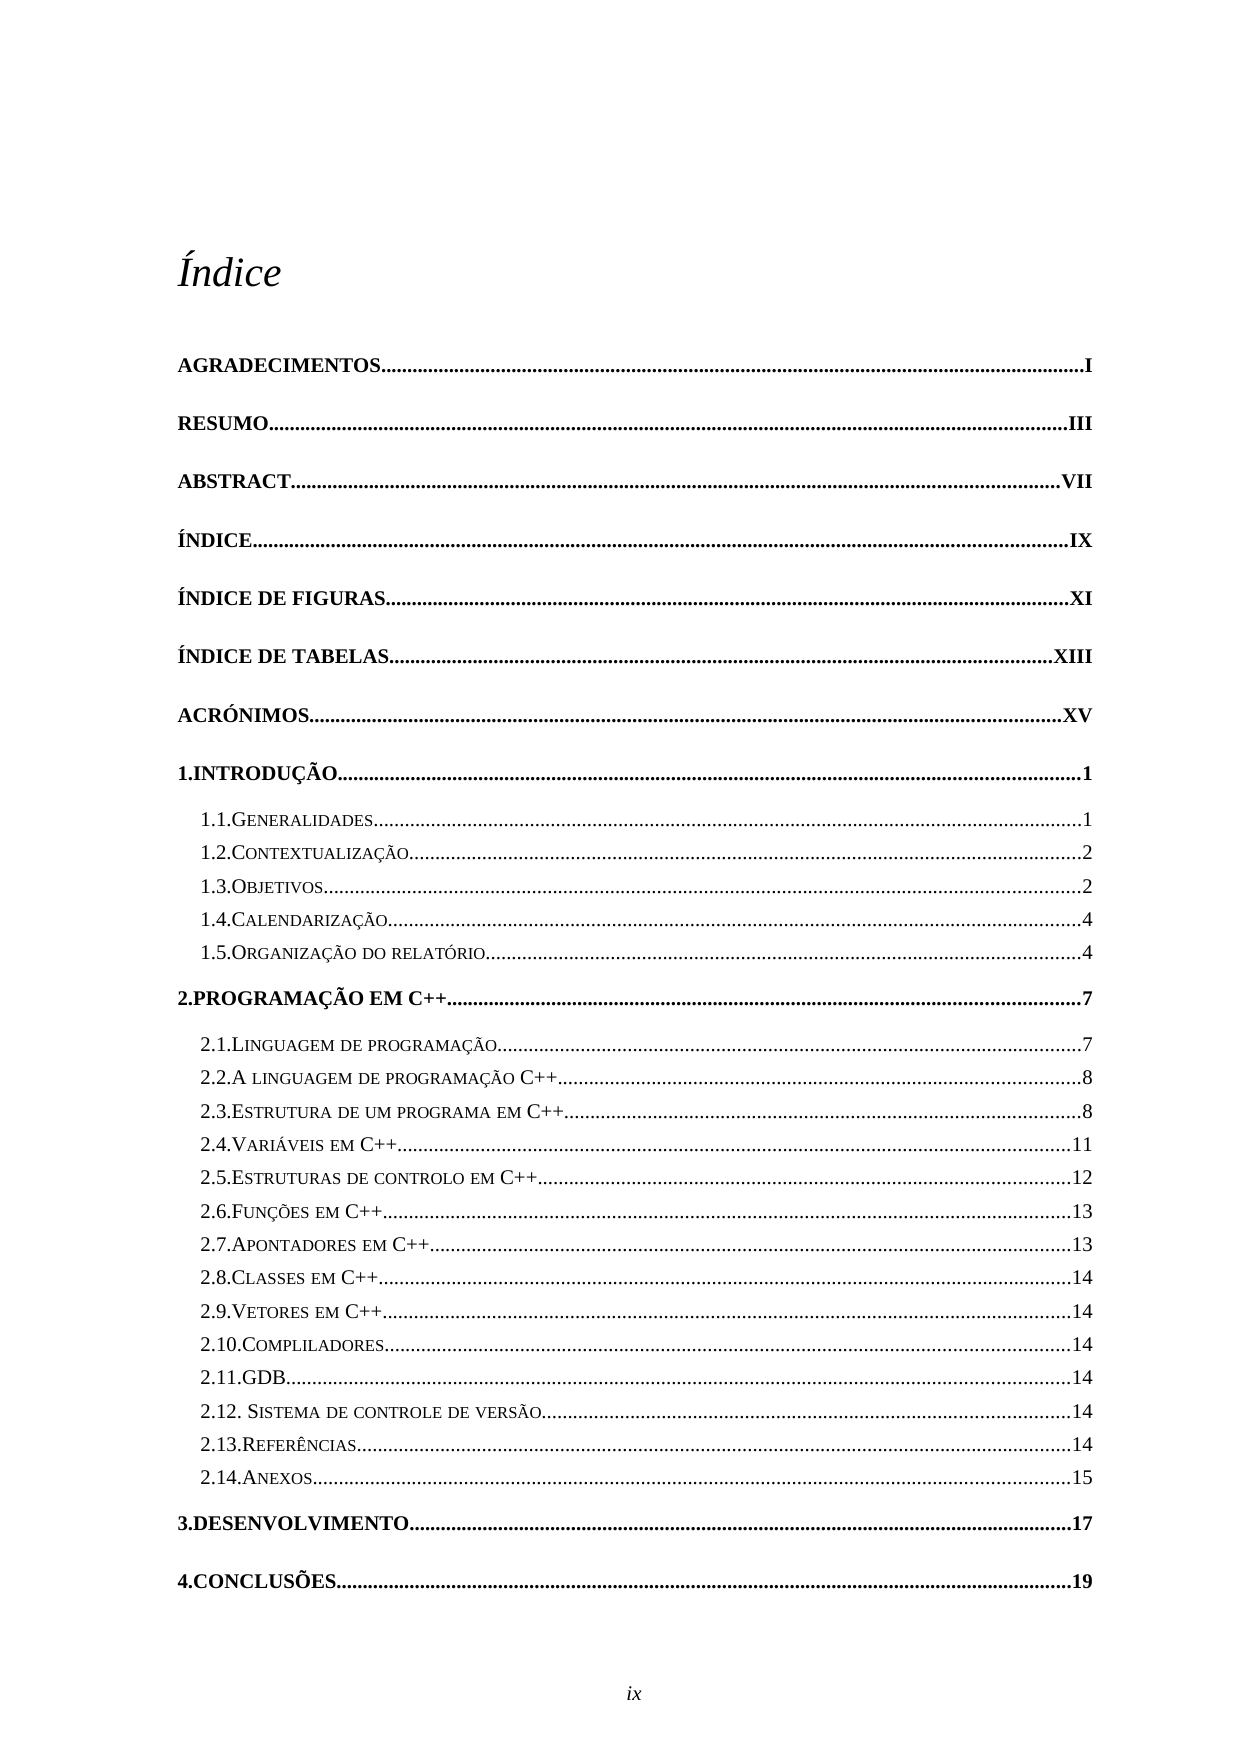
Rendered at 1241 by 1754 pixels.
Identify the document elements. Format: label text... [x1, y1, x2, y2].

text 2.7.Apontadores em C++ 13 [200, 1225, 1092, 1258]
text 1.1.Generalidades 1 [200, 800, 1092, 833]
text 2.2.A linguagem de programação C++ 8 [200, 1058, 1092, 1091]
text 2.4.Variáveis em C++ 11 [200, 1125, 1092, 1158]
text 1.2.Contextualização 2 [200, 833, 1092, 866]
text 2.11.GDB 14 [200, 1358, 1092, 1391]
text 2.1.Linguagem de programação 7 [200, 1025, 1092, 1058]
text 4.Conclusões 19 [177, 1562, 1092, 1596]
text 2.8.Classes em C++ 14 [200, 1258, 1092, 1291]
text 2.Programação em C++ 7 [177, 979, 1092, 1012]
text 2.3.Estrutura de um programa em C++ 8 [200, 1091, 1092, 1125]
text 1.Introdução 1 [177, 754, 1092, 787]
text 2.9.Vetores em C++ 14 [200, 1291, 1092, 1325]
text 1.3.Objetivos 2 [200, 866, 1092, 900]
text Índice de Figuras xi [177, 579, 1092, 612]
text Índice de Tabelas xiii [177, 637, 1092, 671]
text 1.5.Organização do relatório 4 [200, 933, 1092, 966]
text 2.13.Referências 14 [200, 1425, 1092, 1458]
text 1.4.Calendarização 4 [200, 900, 1092, 933]
text Acrónimos xv [177, 696, 1092, 729]
text Resumo iii [177, 404, 1092, 437]
text 3.Desenvolvimento 17 [177, 1504, 1092, 1537]
text 2.5.Estruturas de controlo em C++ 12 [200, 1158, 1092, 1191]
text 2.14.Anexos 15 [200, 1458, 1092, 1491]
text 2.10.Compliladores 14 [200, 1325, 1092, 1358]
text Agradecimentos i [177, 346, 1092, 379]
text Índice [177, 248, 1092, 296]
text Abstract vii [177, 462, 1092, 496]
text Índice ix [177, 521, 1092, 554]
text 2.12. Sistema de controle de versão 14 [200, 1391, 1092, 1425]
text 2.6.Funções em C++ 13 [200, 1191, 1092, 1225]
